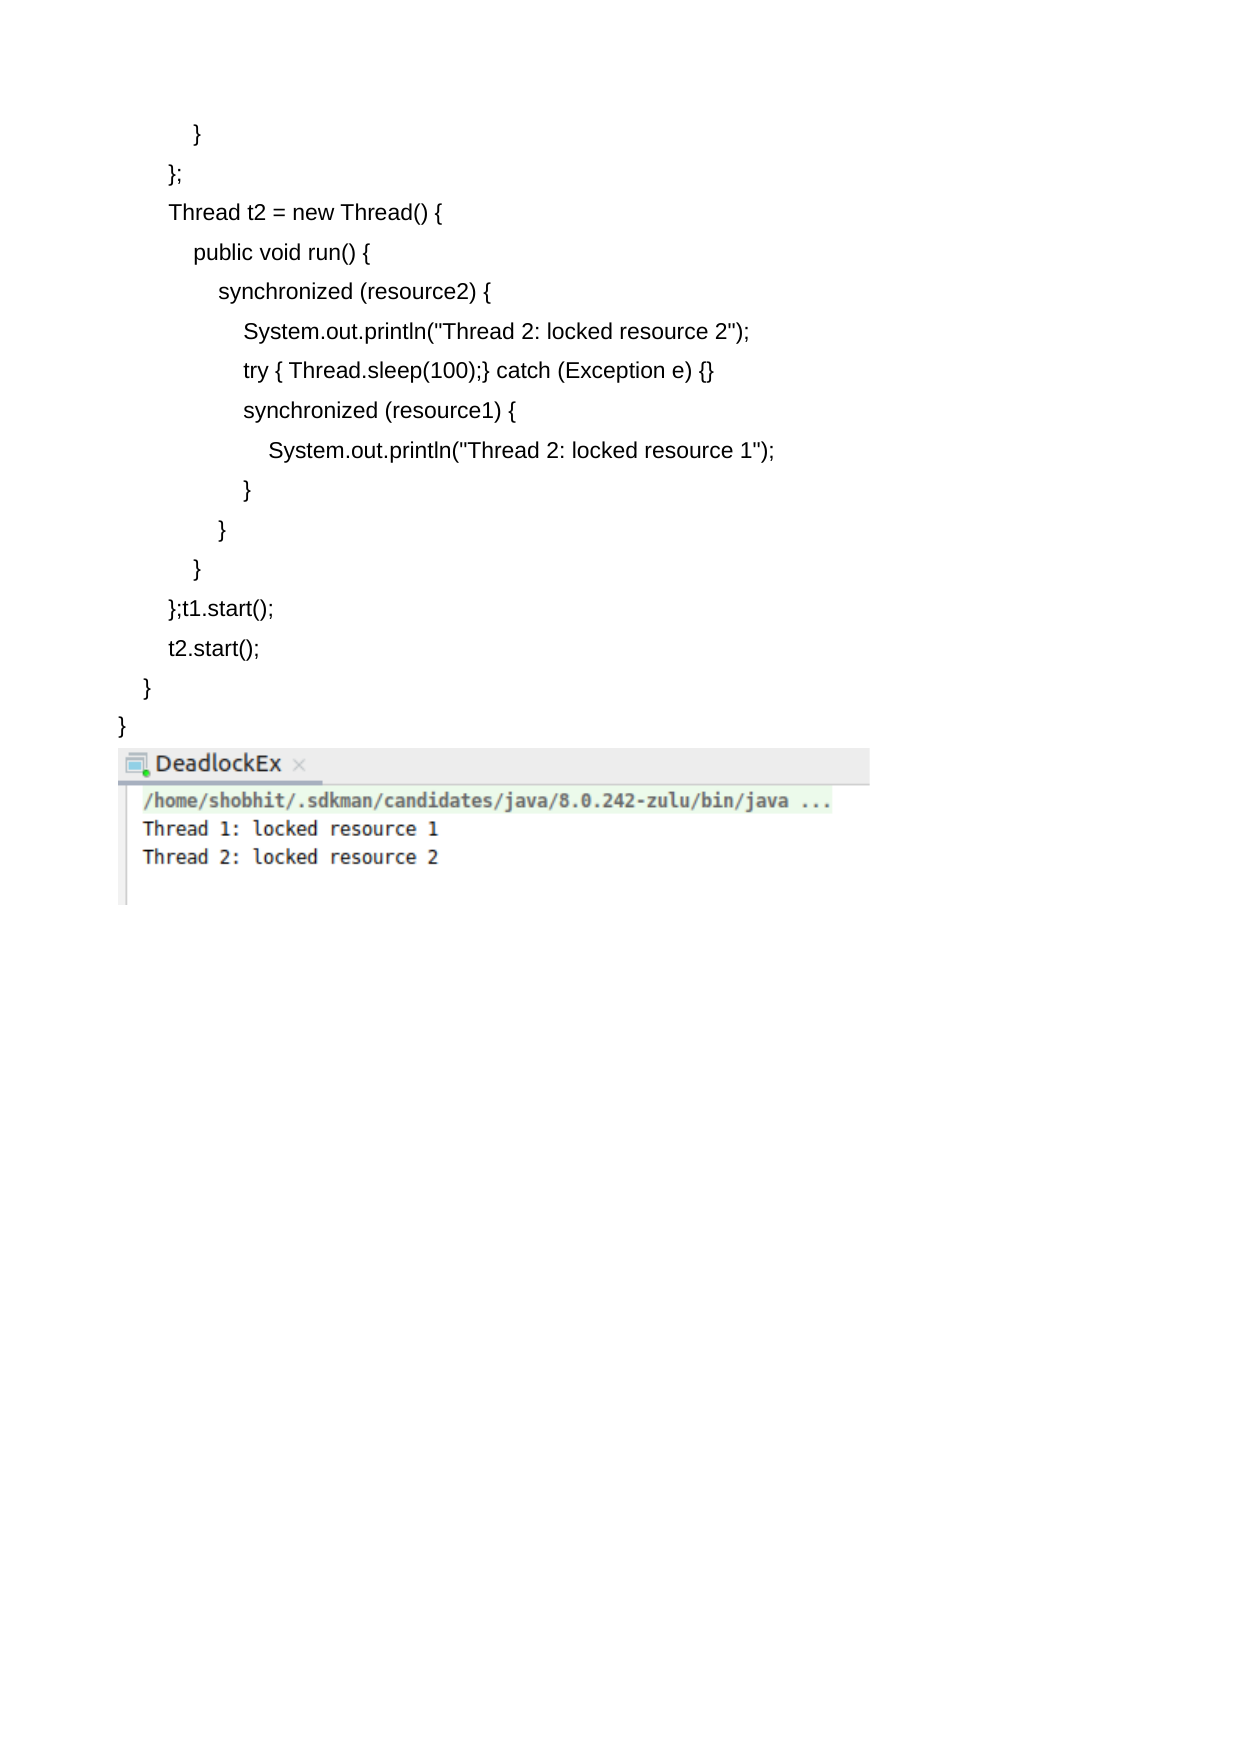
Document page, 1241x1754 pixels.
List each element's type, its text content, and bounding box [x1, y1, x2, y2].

text synchronized (resource1) { [118, 395, 1122, 424]
text t2.start(); [118, 633, 1122, 661]
text } [118, 553, 1122, 582]
text } [118, 474, 1122, 503]
text } [118, 712, 1122, 738]
text Thread t2 = new Thread() { [118, 197, 1122, 226]
text }; [118, 158, 1122, 186]
picture [118, 748, 870, 905]
text System.out.println("Thread 2: locked resource 2"); [118, 316, 1122, 345]
text public void run() { [118, 237, 1122, 266]
text try { Thread.sleep(100);} catch (Exception e) {} [118, 356, 1122, 384]
text System.out.println("Thread 2: locked resource 1"); [118, 435, 1122, 463]
text } [118, 672, 1122, 701]
text } [118, 118, 1122, 147]
text synchronized (resource2) { [118, 276, 1122, 305]
text } [118, 514, 1122, 543]
text };t1.start(); [118, 593, 1122, 622]
